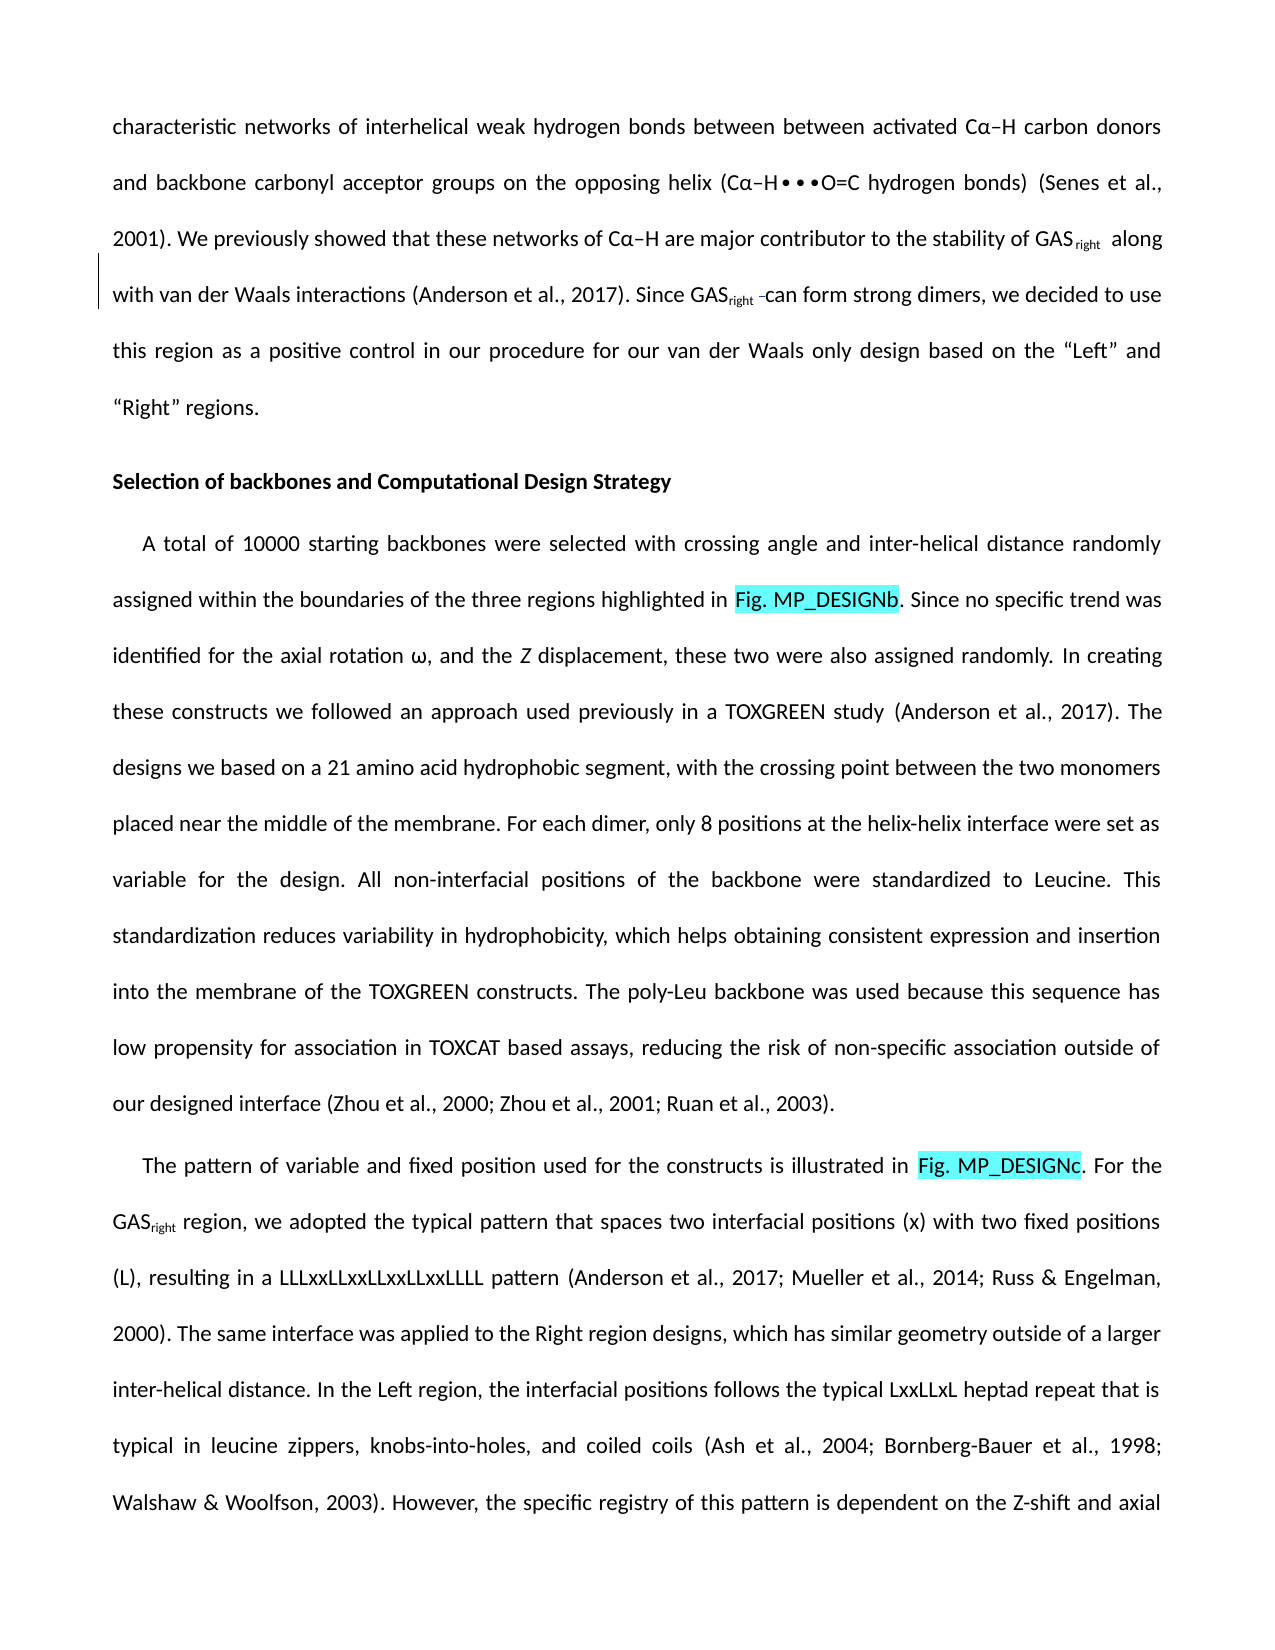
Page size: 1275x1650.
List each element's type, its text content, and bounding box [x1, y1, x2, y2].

subtitle Selection of backbones and Computational Design Strategy [112, 467, 1162, 495]
text characteristic networks of interhelical weak hydrogen bonds between between activated Cα–H carbon donors and backbone carbonyl acceptor groups on the opposing helix (Cα–H∙∙∙O=C hydrogen bonds) (Senes et al., 2001). We previously showed that these networks of Cα–H are major contributor to the stability of GASright along with van der Waals interactions (Anderson et al., 2017). Since GASright can form strong dimers, we decided to use this region as a positive control in our procedure for our van der Waals only design based on the “Left” and “Right” regions. [112, 112, 1162, 421]
text A total of 10000 starting backbones were selected with crossing angle and inter-helical distance randomly assigned within the boundaries of the three regions highlighted in Fig. MP_DESIGNb. Since no specific trend was identified for the axial rotation ω, and the Z displacement, these two were also assigned randomly. In creating these constructs we followed an approach used previously in a TOXGREEN study (Anderson et al., 2017). The designs we based on a 21 amino acid hydrophobic segment, with the crossing point between the two monomers placed near the middle of the membrane. For each dimer, only 8 positions at the helix-helix interface were set as variable for the design. All non-interfacial positions of the backbone were standardized to Leucine. This standardization reduces variability in hydrophobicity, which helps obtaining consistent expression and insertion into the membrane of the TOXGREEN constructs. The poly-Leu backbone was used because this sequence has low propensity for association in TOXCAT based assays, reducing the risk of non-specific association outside of our designed interface (Zhou et al., 2000; Zhou et al., 2001; Ruan et al., 2003). [112, 529, 1162, 1117]
text The pattern of variable and fixed position used for the constructs is illustrated in Fig. MP_DESIGNc. For the GASright region, we adopted the typical pattern that spaces two interfacial positions (x) with two fixed positions (L), resulting in a LLLxxLLxxLLxxLLxxLLLL pattern (Anderson et al., 2017; Mueller et al., 2014; Russ & Engelman, 2000). The same interface was applied to the Right region designs, which has similar geometry outside of a larger inter-helical distance. In the Left region, the interfacial positions follows the typical LxxLLxL heptad repeat that is typical in leucine zippers, knobs-into-holes, and coiled coils (Ash et al., 2004; Bornberg-Bauer et al., 1998; Walshaw & Woolfson, 2003). However, the specific registry of this pattern is dependent on the Z-shift and axial [112, 1151, 1162, 1516]
